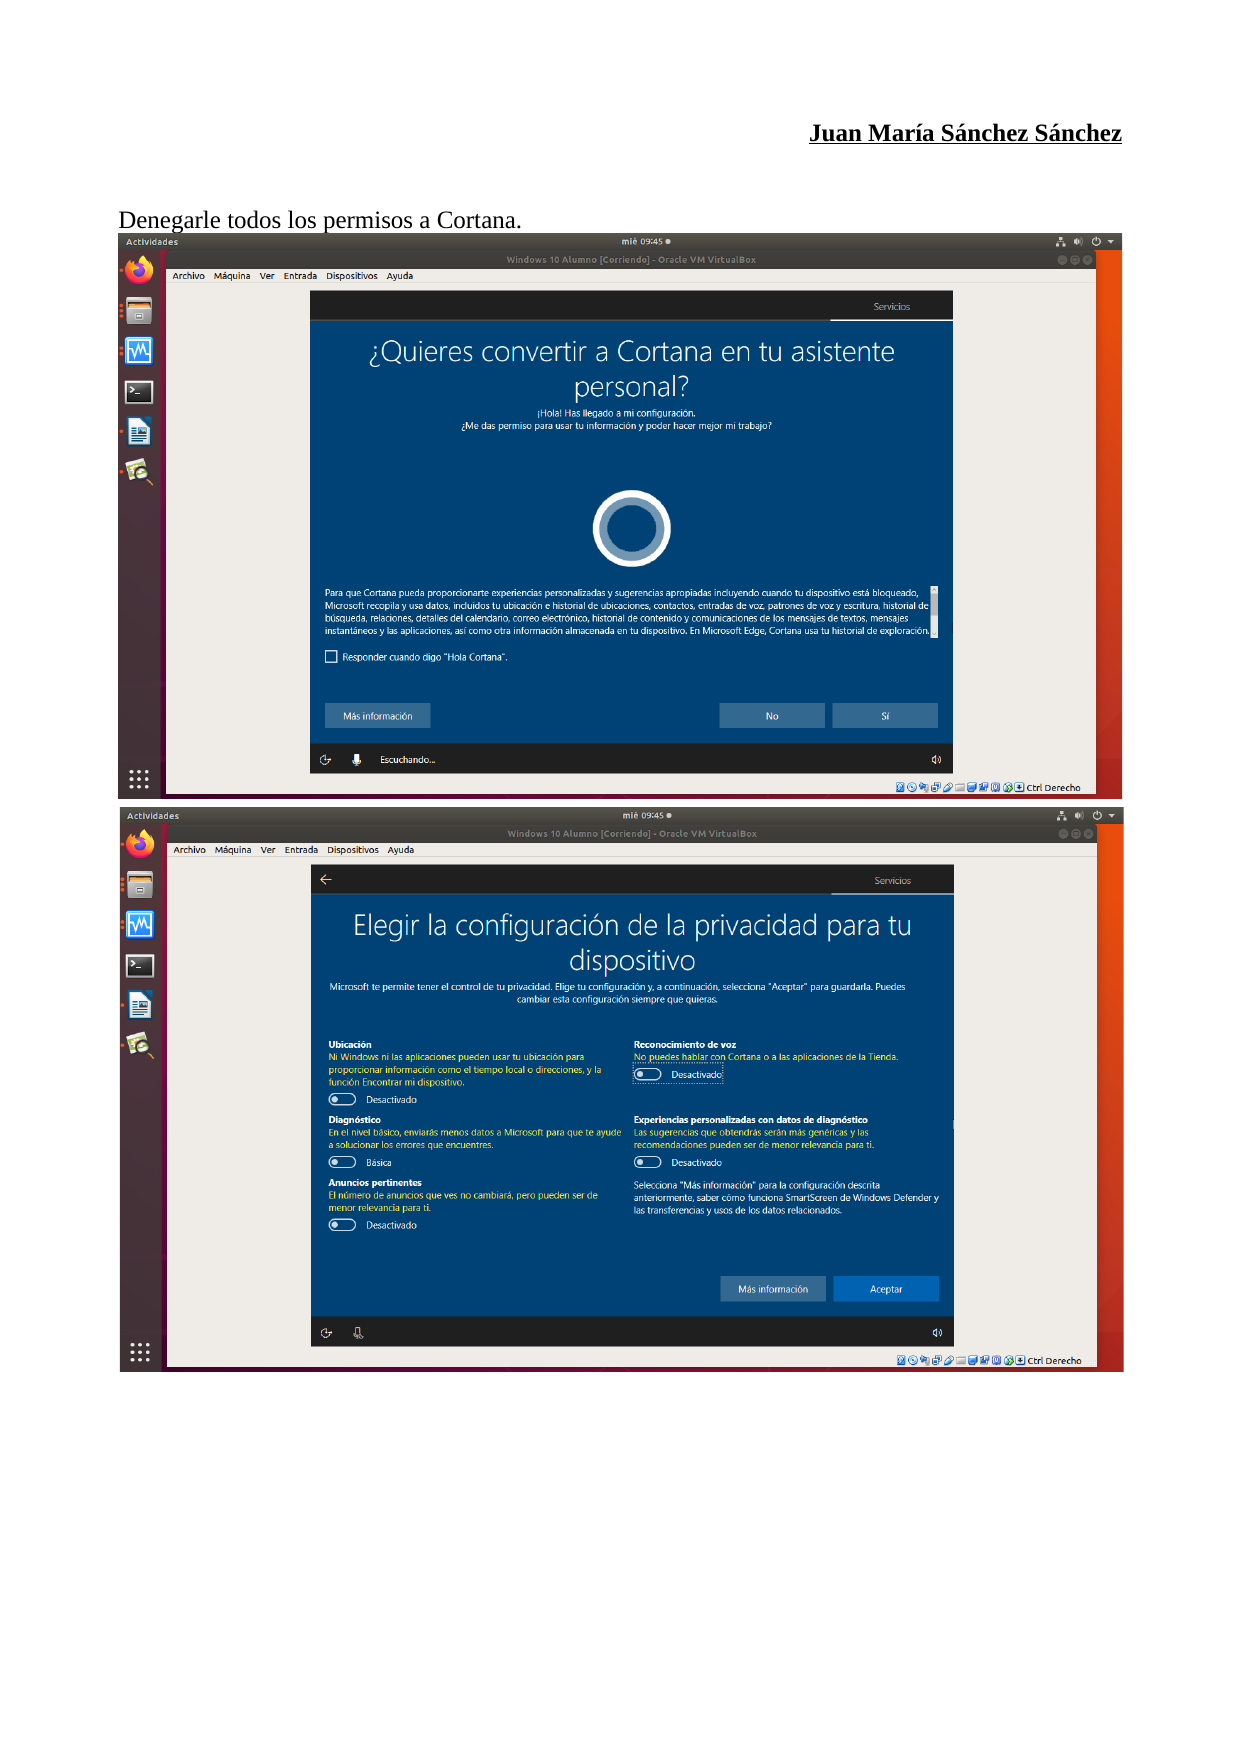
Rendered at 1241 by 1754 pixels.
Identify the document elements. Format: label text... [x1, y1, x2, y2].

text Denegarle todos los permisos a Cortana. [118, 205, 1122, 233]
picture [118, 233, 1123, 799]
picture [119, 807, 1124, 1372]
